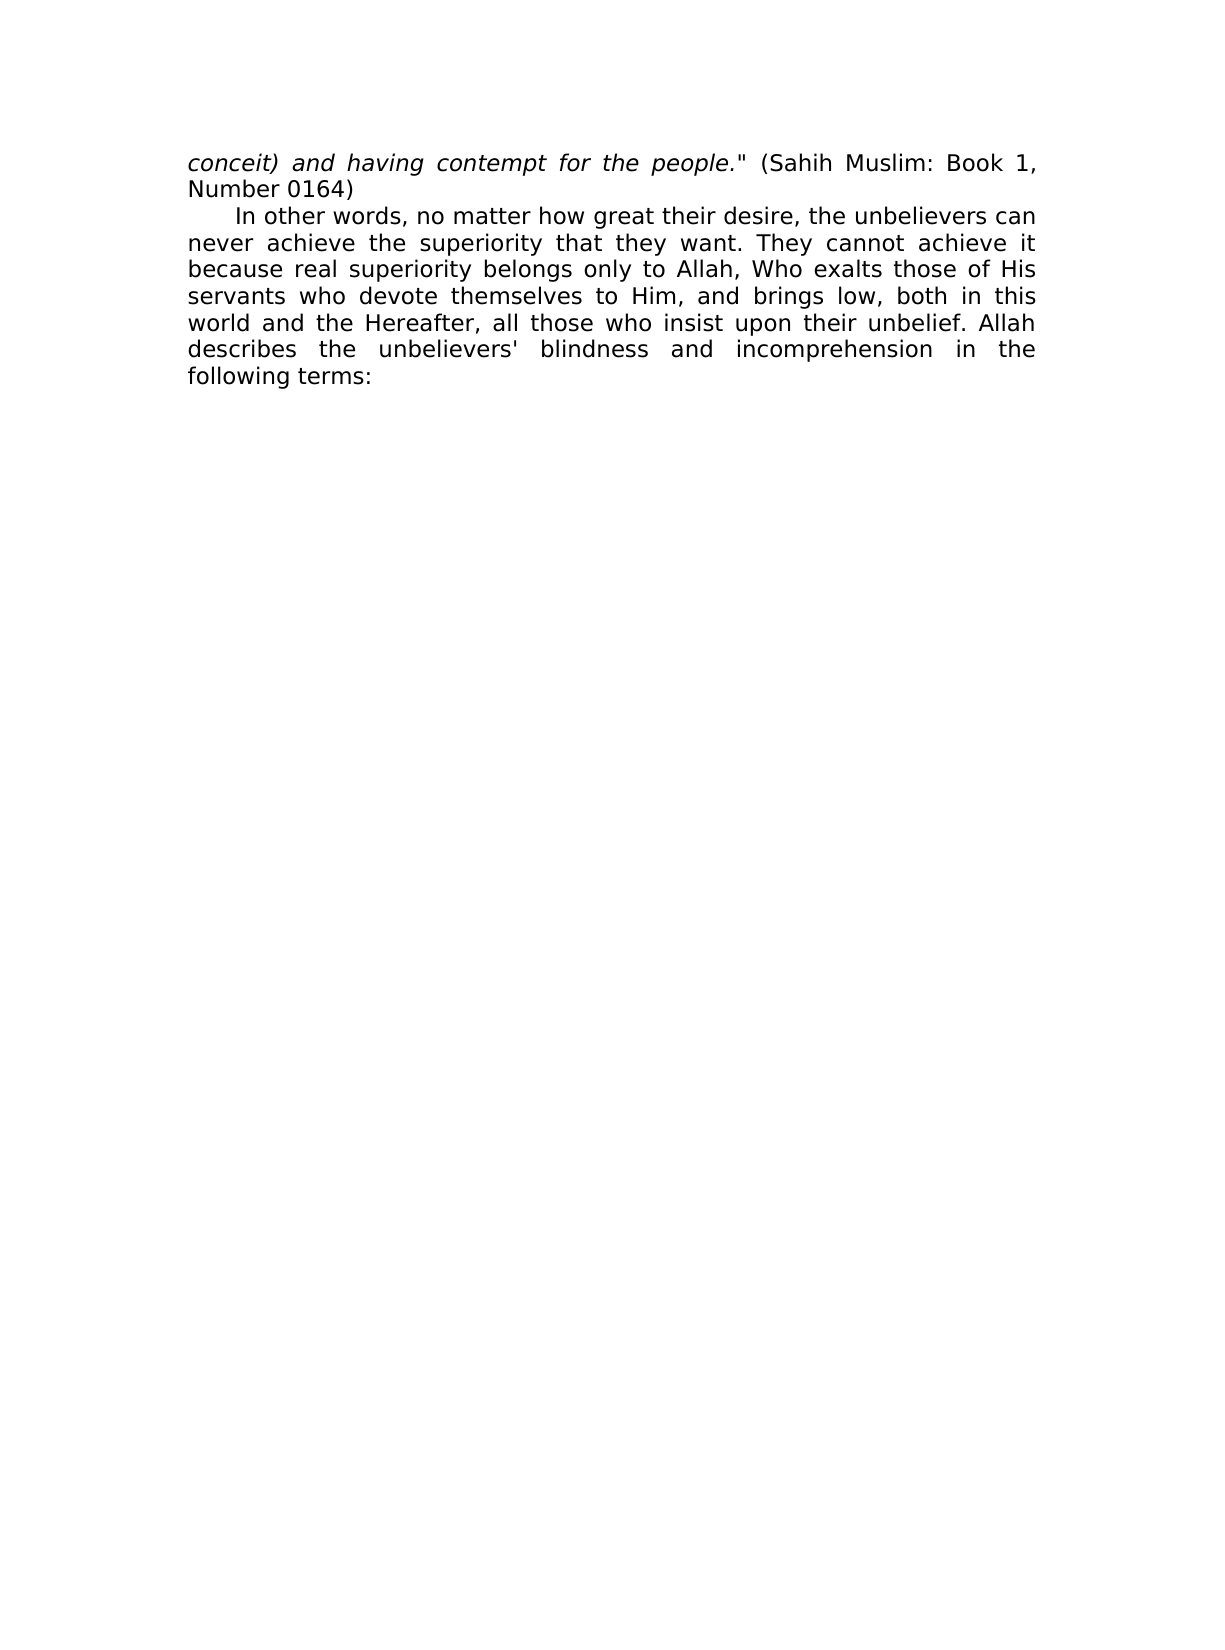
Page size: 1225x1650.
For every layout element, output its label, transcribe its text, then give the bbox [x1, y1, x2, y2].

text conceit) and having contempt for the people." (Sahih Muslim: Book 1, Number 0164) [187, 150, 1037, 203]
text In other words, no matter how great their desire, the unbelievers can never achieve the superiority that they want. They cannot achieve it because real superiority belongs only to Allah, Who exalts those of His servants who devote themselves to Him, and brings low, both in this world and the Hereafter, all those who insist upon their unbelief. Allah describes the unbelievers' blindness and incomprehension in the following terms: [187, 203, 1037, 390]
